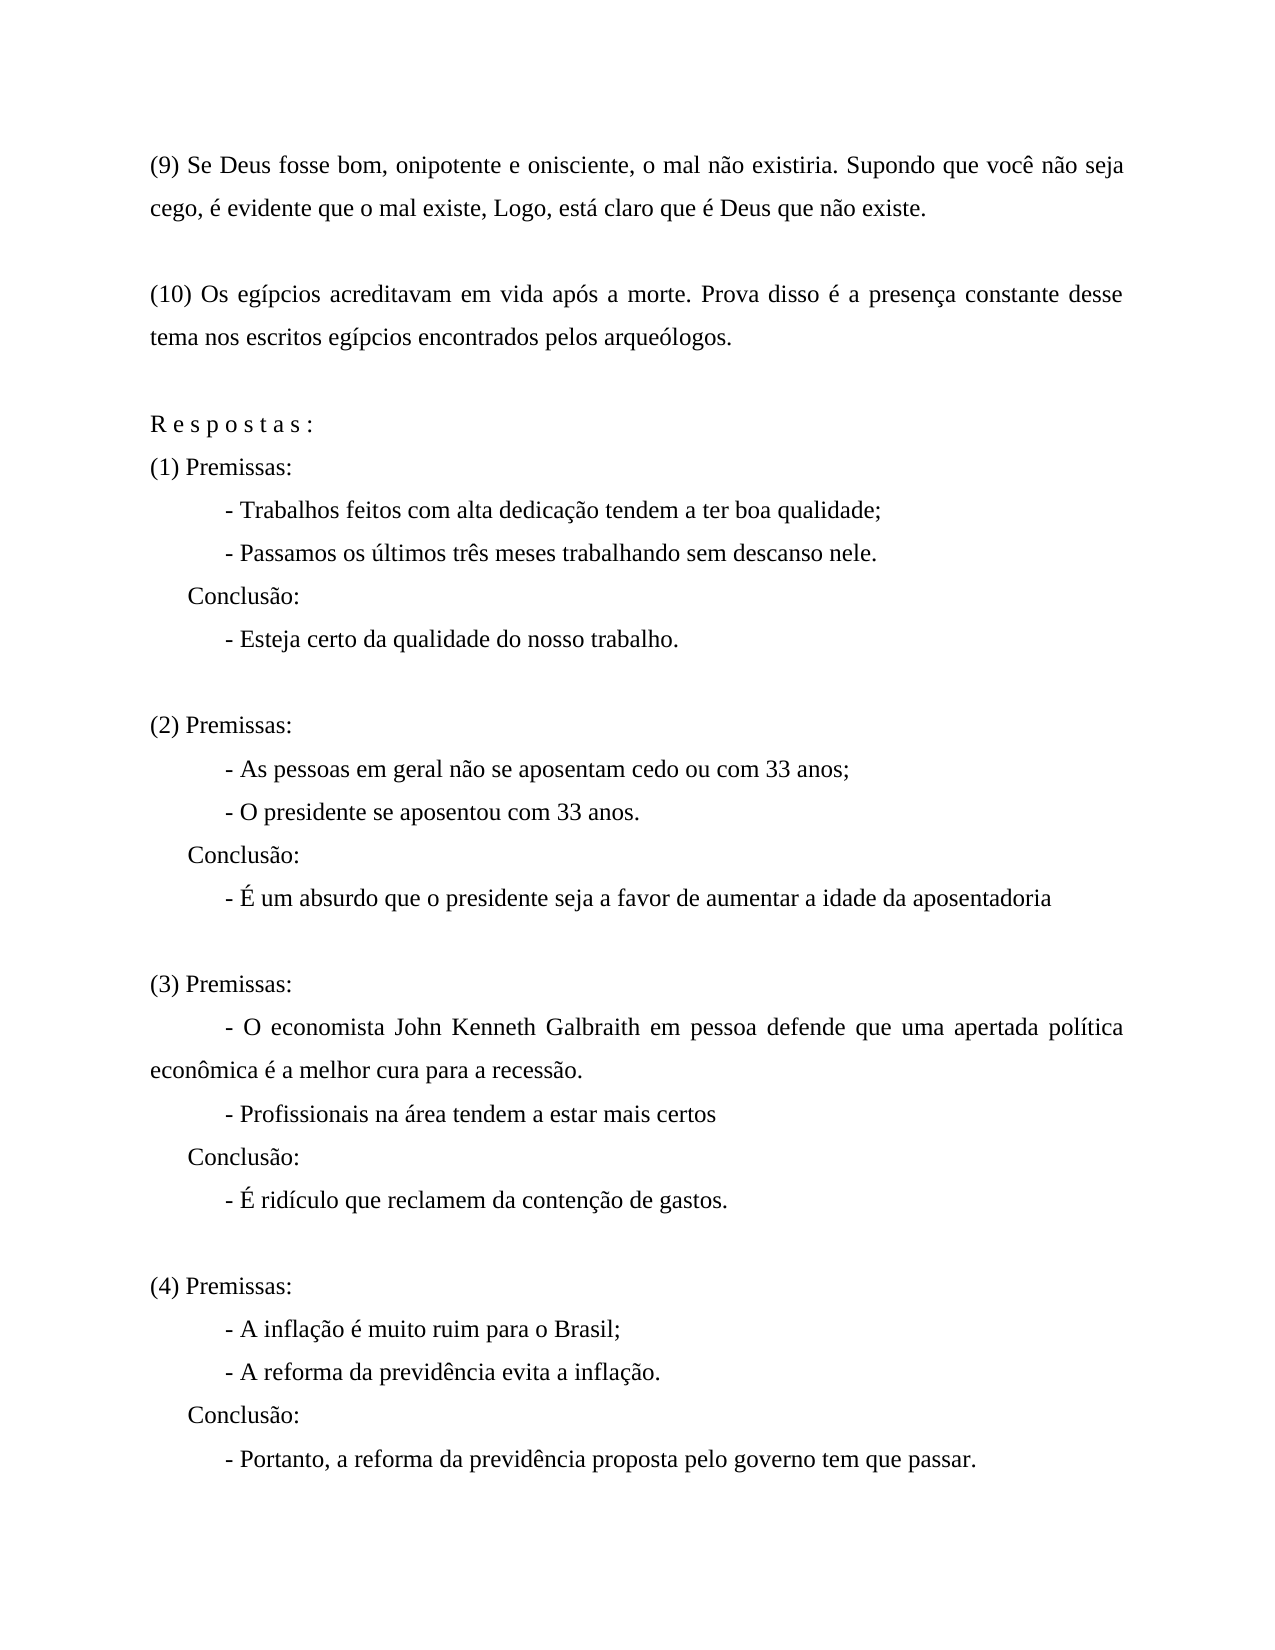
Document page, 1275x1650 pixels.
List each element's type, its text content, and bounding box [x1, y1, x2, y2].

text (9) Se Deus fosse bom, onipotente e onisciente, o mal não existiria. Supondo que você não seja cego, é evidente que o mal existe, Logo, está claro que é Deus que não existe. [150, 150, 1125, 222]
text Conclusão: [150, 1142, 1125, 1171]
text - Trabalhos feitos com alta dedicação tendem a ter boa qualidade; [150, 495, 1125, 524]
text - A reforma da previdência evita a inflação. [150, 1357, 1125, 1386]
text R e s p o s t a s : [150, 409, 1125, 437]
text - O presidente se aposentou com 33 anos. [150, 797, 1125, 826]
text - É ridículo que reclamem da contenção de gastos. [150, 1185, 1125, 1214]
text - As pessoas em geral não se aposentam cedo ou com 33 anos; [150, 754, 1125, 782]
text - A inflação é muito ruim para o Brasil; [150, 1314, 1125, 1343]
text (2) Premissas: [150, 711, 1125, 739]
text (3) Premissas: [150, 969, 1125, 998]
text (10) Os egípcios acreditavam em vida após a morte. Prova disso é a presença constante desse tema nos escritos egípcios encontrados pelos arqueólogos. [150, 279, 1125, 351]
text - Esteja certo da qualidade do nosso trabalho. [150, 624, 1125, 653]
text (4) Premissas: [150, 1271, 1125, 1300]
text Conclusão: [150, 581, 1125, 610]
text - Passamos os últimos três meses trabalhando sem descanso nele. [150, 538, 1125, 567]
text - Portanto, a reforma da previdência proposta pelo governo tem que passar. [150, 1444, 1125, 1472]
text Conclusão: [150, 1401, 1125, 1429]
text - O economista John Kenneth Galbraith em pessoa defende que uma apertada política econômica é a melhor cura para a recessão. [150, 1012, 1125, 1084]
text - É um absurdo que o presidente seja a favor de aumentar a idade da aposentadoria [150, 883, 1125, 912]
text - Profissionais na área tendem a estar mais certos [150, 1099, 1125, 1127]
text Conclusão: [150, 840, 1125, 869]
text (1) Premissas: [150, 452, 1125, 481]
